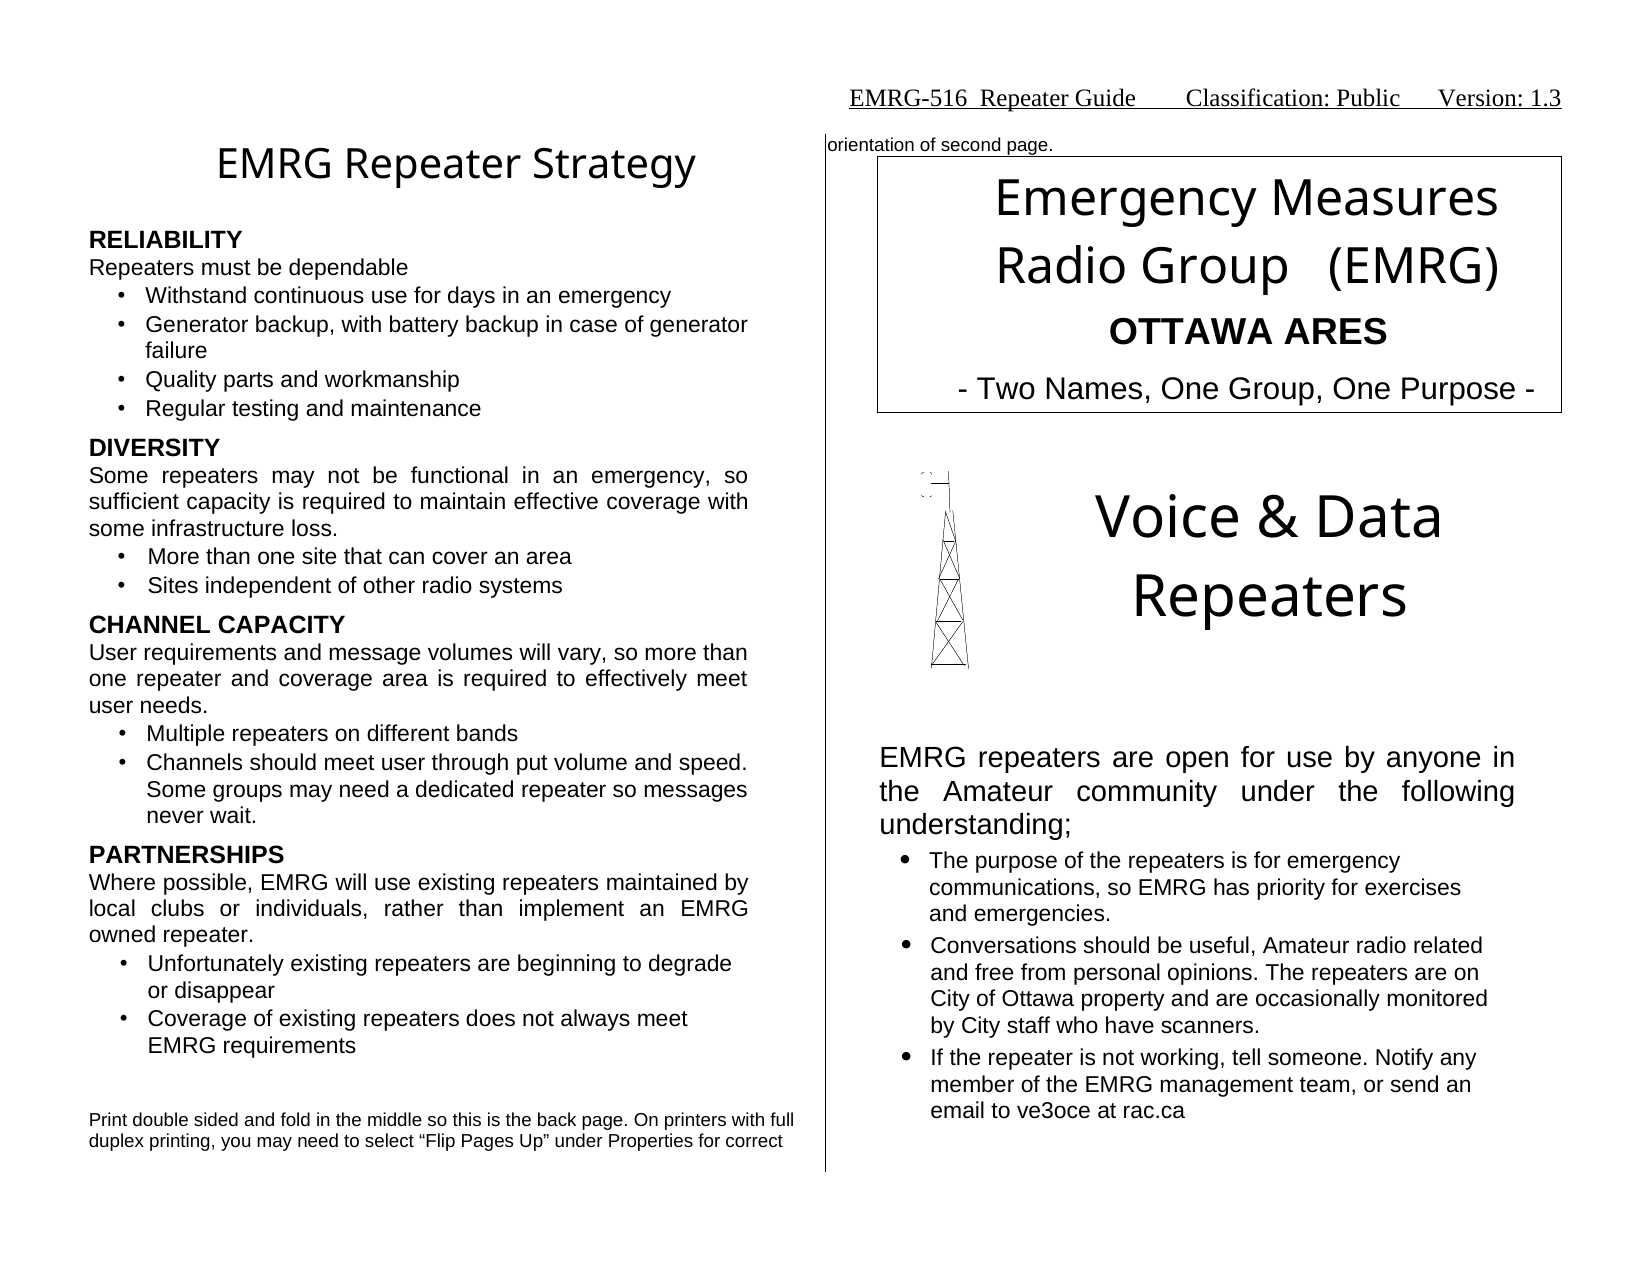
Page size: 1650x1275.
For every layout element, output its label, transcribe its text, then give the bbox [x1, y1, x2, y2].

text • Coverage of existing repeaters does not always meet EMRG requirements [119, 1003, 747, 1058]
text · The purpose of the repeaters is for emergency communications, so EMRG has priority for exercises and emergencies. [901, 847, 1505, 926]
text DIVERSITY [88, 433, 823, 462]
text • Generator backup, with battery backup in case of generator failure [117, 309, 749, 364]
text orientation of second page. [827, 134, 1561, 156]
text Where possible, EMRG will use existing repeaters maintained by local clubs or individuals, rather than implement an EMRG owned repeater. [88, 869, 749, 948]
table_header Voice & Data Repeaters [1008, 441, 1531, 711]
text • Sites independent of other radio systems [117, 570, 823, 598]
text PARTNERSHIPS [88, 840, 823, 869]
text Repeaters must be dependable [88, 254, 823, 280]
table_header [827, 441, 1008, 711]
text · If the repeater is not working, tell someone. Notify any member of the EMRG management team, or send an email to ve3oce at rac.ca [902, 1044, 1505, 1124]
table_header Emergency Measures Radio Group (EMRG) OTTAWA ARES - Two Names, One Group, One Purpose - [878, 157, 1561, 412]
text User requirements and message volumes will vary, so more than one repeater and coverage area is required to effectively meet user needs. [88, 639, 748, 718]
text · Conversations should be useful, Amateur radio related and free from personal opinions. The repeaters are on City of Ottawa property and are occasionally monitored by City staff who have scanners. [902, 932, 1505, 1038]
text Print double sided and fold in the middle so this is the back page. On printers with full duplex printing, you may need to select “Flip Pages Up” under Properties for correct [88, 1108, 823, 1151]
text • Withstand continuous use for days in an emergency [117, 280, 749, 309]
text EMRG repeaters are open for use by anyone in the Amateur community under the following understanding; [879, 740, 1516, 841]
text CHANNEL CAPACITY [88, 610, 823, 639]
text • Regular testing and maintenance [117, 393, 823, 421]
text • Channels should meet user through put volume and speed. Some groups may need a dedicated repeater so messages never wait. [118, 747, 748, 828]
text • Multiple repeaters on different bands [118, 718, 823, 747]
text RELIABILITY [88, 225, 823, 254]
text Some repeaters may not be functional in an emergency, so sufficient capacity is required to maintain effective coverage with some infrastructure loss. [88, 462, 749, 541]
text • Quality parts and workmanship [117, 364, 823, 393]
text • Unfortunately existing repeaters are beginning to degrade or disappear [119, 948, 748, 1003]
text • More than one site that can cover an area [117, 541, 823, 570]
text EMRG Repeater Strategy [88, 134, 823, 191]
